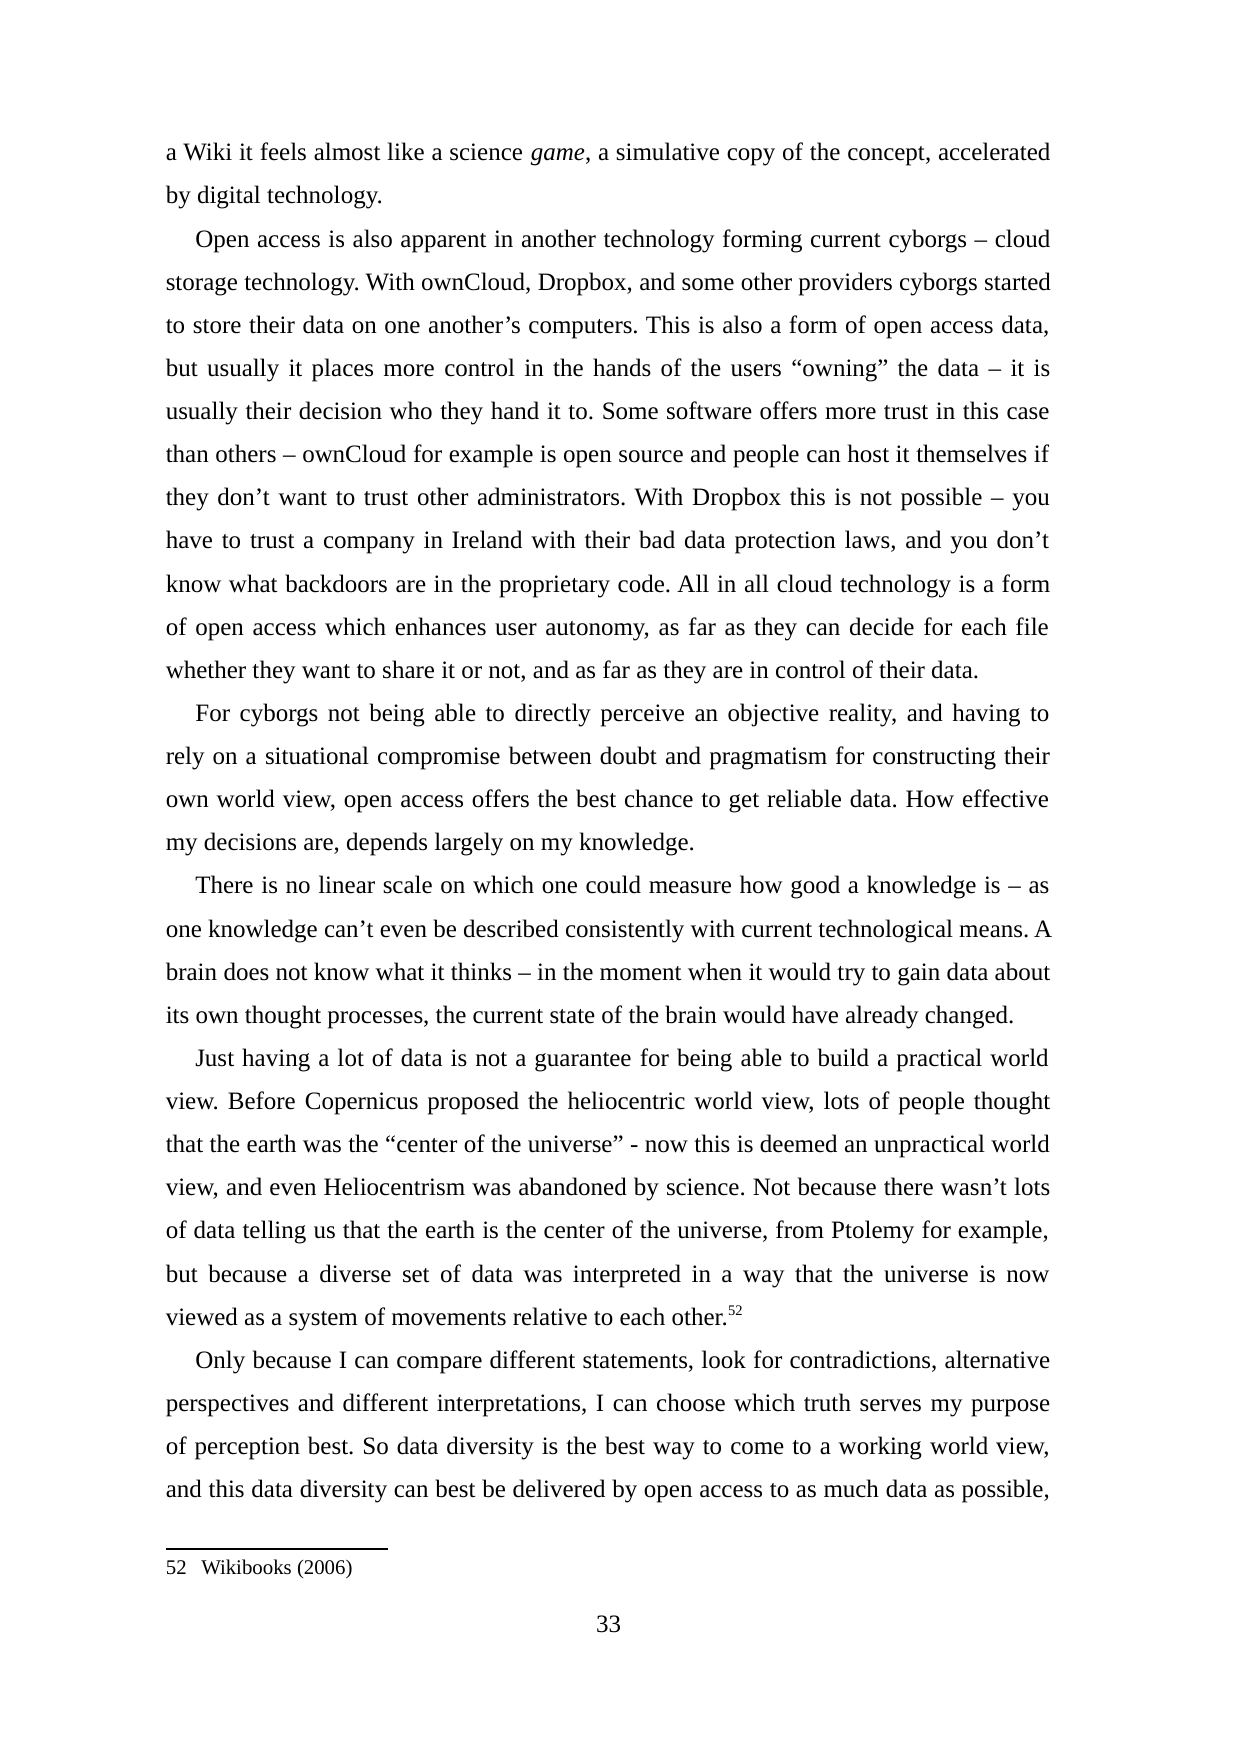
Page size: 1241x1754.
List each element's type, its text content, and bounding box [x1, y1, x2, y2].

text Just having a lot of data is not a guarantee for being able to build a practical world view. Before Copernicus proposed the heliocentric world view, lots of people thought that the earth was the “center of the universe” - now this is deemed an unpractical world view, and even Heliocentrism was abandoned by science. Not because there wasn’t lots of data telling us that the earth is the center of the universe, from Ptolemy for example, but because a diverse set of data was interpreted in a way that the universe is now viewed as a system of movements relative to each other. [166, 1043, 1051, 1331]
text For cyborgs not being able to directly perceive an objective reality, and having to rely on a situational compromise between doubt and pragmatism for constructing their own world view, open access offers the best chance to get reliable data. How effective my decisions are, depends largely on my knowledge. [166, 698, 1051, 856]
text Wikibooks (2006) [166, 1555, 1051, 1579]
text There is no linear scale on which one could measure how good a knowledge is – as one knowledge can’t even be described consistently with current technological means. A brain does not know what it thinks – in the moment when it would try to gain data about its own thought processes, the current state of the brain would have already changed. [166, 871, 1051, 1029]
text Open access is also apparent in another technology forming current cyborgs – cloud storage technology. With ownCloud, Dropbox, and some other providers cyborgs started to store their data on one another’s computers. This is also a form of open access data, but usually it places more control in the hands of the users “owning” the data – it is usually their decision who they hand it to. Some software offers more trust in this case than others – ownCloud for example is open source and people can host it themselves if they don’t want to trust other administrators. With Dropbox this is not possible – you have to trust a company in Ireland with their bad data protection laws, and you don’t know what backdoors are in the proprietary code. All in all cloud technology is a form of open access which enhances user autonomy, as far as they can decide for each file whether they want to share it or not, and as far as they are in control of their data. [166, 224, 1051, 684]
text Only because I can compare different statements, look for contradictions, alternative perspectives and different interpretations, I can choose which truth serves my purpose of perception best. So data diversity is the best way to come to a working world view, and this data diversity can best be delivered by open access to as much data as possible, [166, 1345, 1051, 1503]
text a Wiki it feels almost like a science game, a simulative copy of the concept, accelerated by digital technology. [166, 137, 1051, 209]
